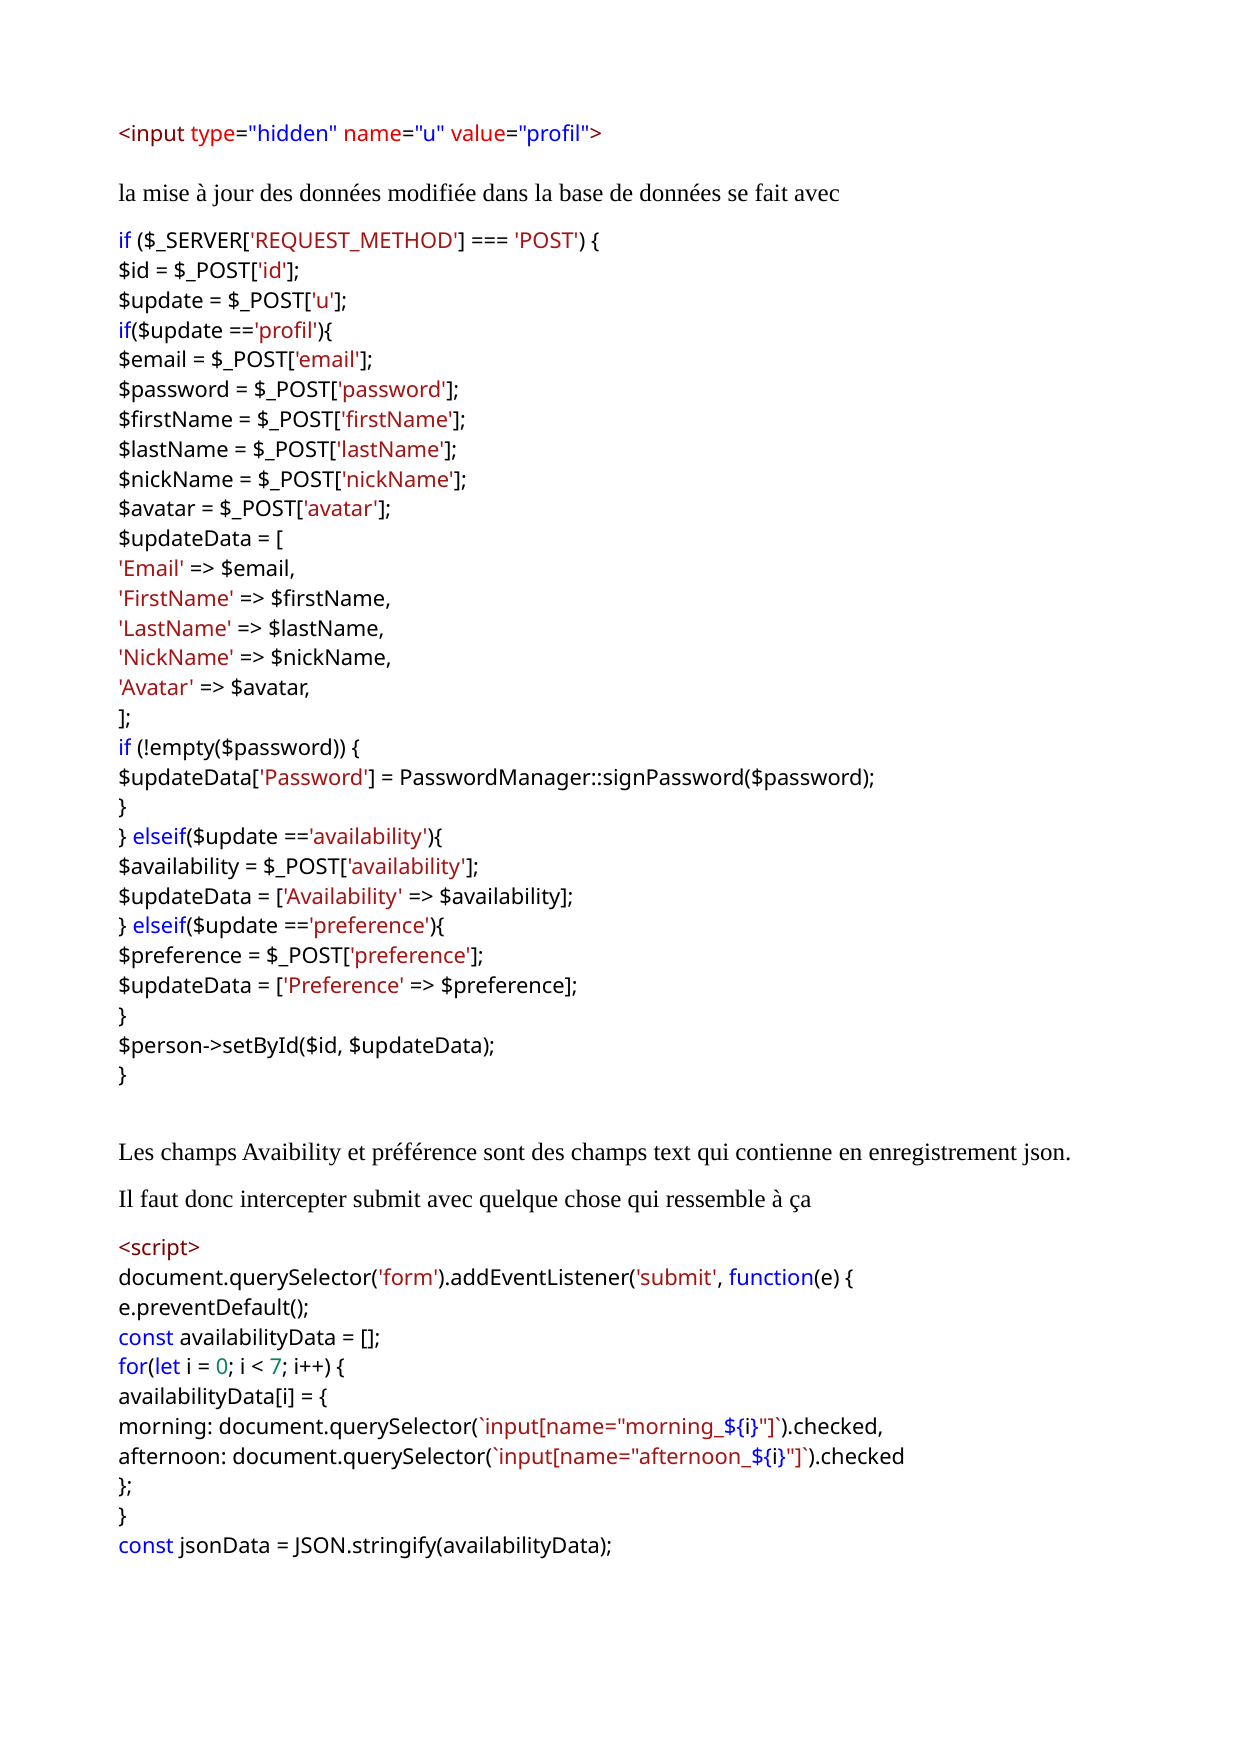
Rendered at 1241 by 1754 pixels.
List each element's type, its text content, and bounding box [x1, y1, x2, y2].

text if ($_SERVER['REQUEST_METHOD'] === 'POST') { [118, 225, 1122, 255]
text $availability = $_POST['availability']; [118, 851, 1122, 881]
text $nickName = $_POST['nickName']; [118, 464, 1122, 493]
text $lastName = $_POST['lastName']; [118, 434, 1122, 464]
text $updateData = [ [118, 523, 1122, 553]
text 'Email' => $email, [118, 553, 1122, 583]
text Les champs Avaibility et préférence sont des champs text qui contienne en enregistrement json. [118, 1137, 1122, 1166]
text $updateData = ['Preference' => $preference]; [118, 970, 1122, 1000]
text ]; [118, 702, 1122, 732]
text afternoon: document.querySelector(`input[name="afternoon_${i}"]`).checked [118, 1441, 1122, 1470]
text if (!empty($password)) { [118, 732, 1122, 762]
text <script> [118, 1232, 1122, 1262]
text 'LastName' => $lastName, [118, 613, 1122, 642]
text 'NickName' => $nickName, [118, 642, 1122, 672]
text Il faut donc intercepter submit avec quelque chose qui ressemble à ça [118, 1184, 1122, 1213]
text $avatar = $_POST['avatar']; [118, 493, 1122, 523]
text $person->setById($id, $updateData); [118, 1030, 1122, 1059]
text $updateData['Password'] = PasswordManager::signPassword($password); [118, 762, 1122, 791]
text e.preventDefault(); [118, 1292, 1122, 1321]
text const jsonData = JSON.stringify(availabilityData); [118, 1530, 1122, 1560]
text } [118, 1000, 1122, 1030]
text for(let i = 0; i < 7; i++) { [118, 1351, 1122, 1381]
text la mise à jour des données modifiée dans la base de données se fait avec [118, 178, 1122, 206]
text } elseif($update =='availability'){ [118, 821, 1122, 851]
text <input type="hidden" name="u" value="profil"> [118, 118, 1122, 148]
text morning: document.querySelector(`input[name="morning_${i}"]`).checked, [118, 1411, 1122, 1441]
text } elseif($update =='preference'){ [118, 911, 1122, 940]
text } [118, 1500, 1122, 1530]
text const availabilityData = []; [118, 1321, 1122, 1351]
text } [118, 791, 1122, 821]
text $firstName = $_POST['firstName']; [118, 404, 1122, 434]
text $email = $_POST['email']; [118, 344, 1122, 374]
text $password = $_POST['password']; [118, 374, 1122, 404]
text if($update =='profil'){ [118, 315, 1122, 344]
text $id = $_POST['id']; [118, 255, 1122, 285]
text availabilityData[i] = { [118, 1381, 1122, 1411]
text $updateData = ['Availability' => $availability]; [118, 881, 1122, 911]
text 'FirstName' => $firstName, [118, 583, 1122, 613]
text 'Avatar' => $avatar, [118, 672, 1122, 702]
text $preference = $_POST['preference']; [118, 940, 1122, 970]
text document.querySelector('form').addEventListener('submit', function(e) { [118, 1262, 1122, 1292]
text }; [118, 1470, 1122, 1500]
text $update = $_POST['u']; [118, 285, 1122, 315]
text } [118, 1059, 1122, 1089]
